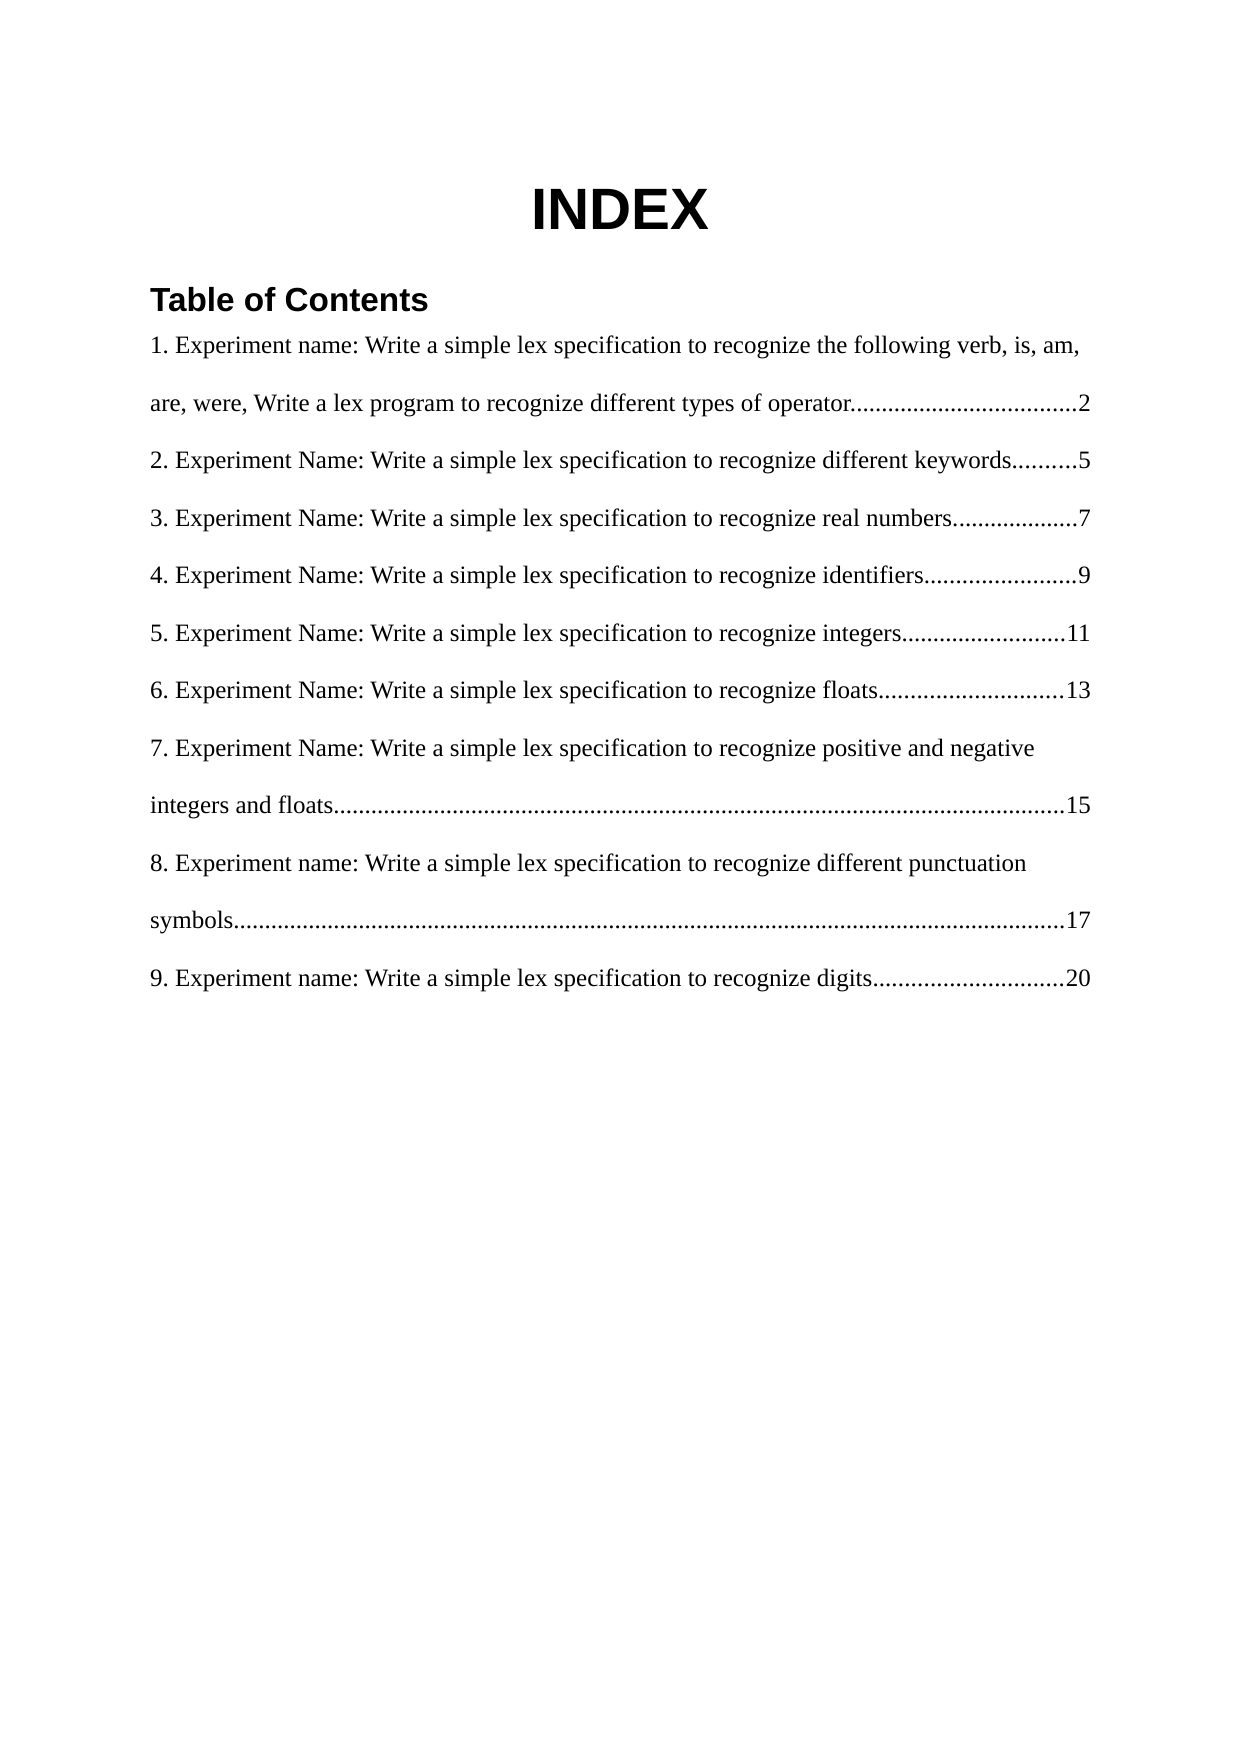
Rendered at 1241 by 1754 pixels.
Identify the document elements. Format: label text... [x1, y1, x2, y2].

text 2. Experiment Name: Write a simple lex specification to recognize different keywords. 5 [150, 446, 1091, 474]
text 9. Experiment name: Write a simple lex specification to recognize digits 20 [150, 963, 1091, 992]
text 4. Experiment Name: Write a simple lex specification to recognize identifiers. 9 [150, 561, 1091, 589]
text 8. Experiment name: Write a simple lex specification to recognize different punctuation symbols. 17 [150, 848, 1091, 934]
text 6. Experiment Name: Write a simple lex specification to recognize floats. 13 [150, 676, 1091, 704]
text 5. Experiment Name: Write a simple lex specification to recognize integers. 11 [150, 618, 1091, 647]
title INDEX [150, 175, 1091, 242]
text 1. Experiment name: Write a simple lex specification to recognize the following verb, is, am, are, were, Write a lex program to recognize different types of operator. 2 [150, 331, 1091, 417]
text 3. Experiment Name: Write a simple lex specification to recognize real numbers. 7 [150, 503, 1091, 532]
text 7. Experiment Name: Write a simple lex specification to recognize positive and negative integers and floats. 15 [150, 733, 1091, 819]
subtitle Table of Contents [150, 279, 1091, 318]
